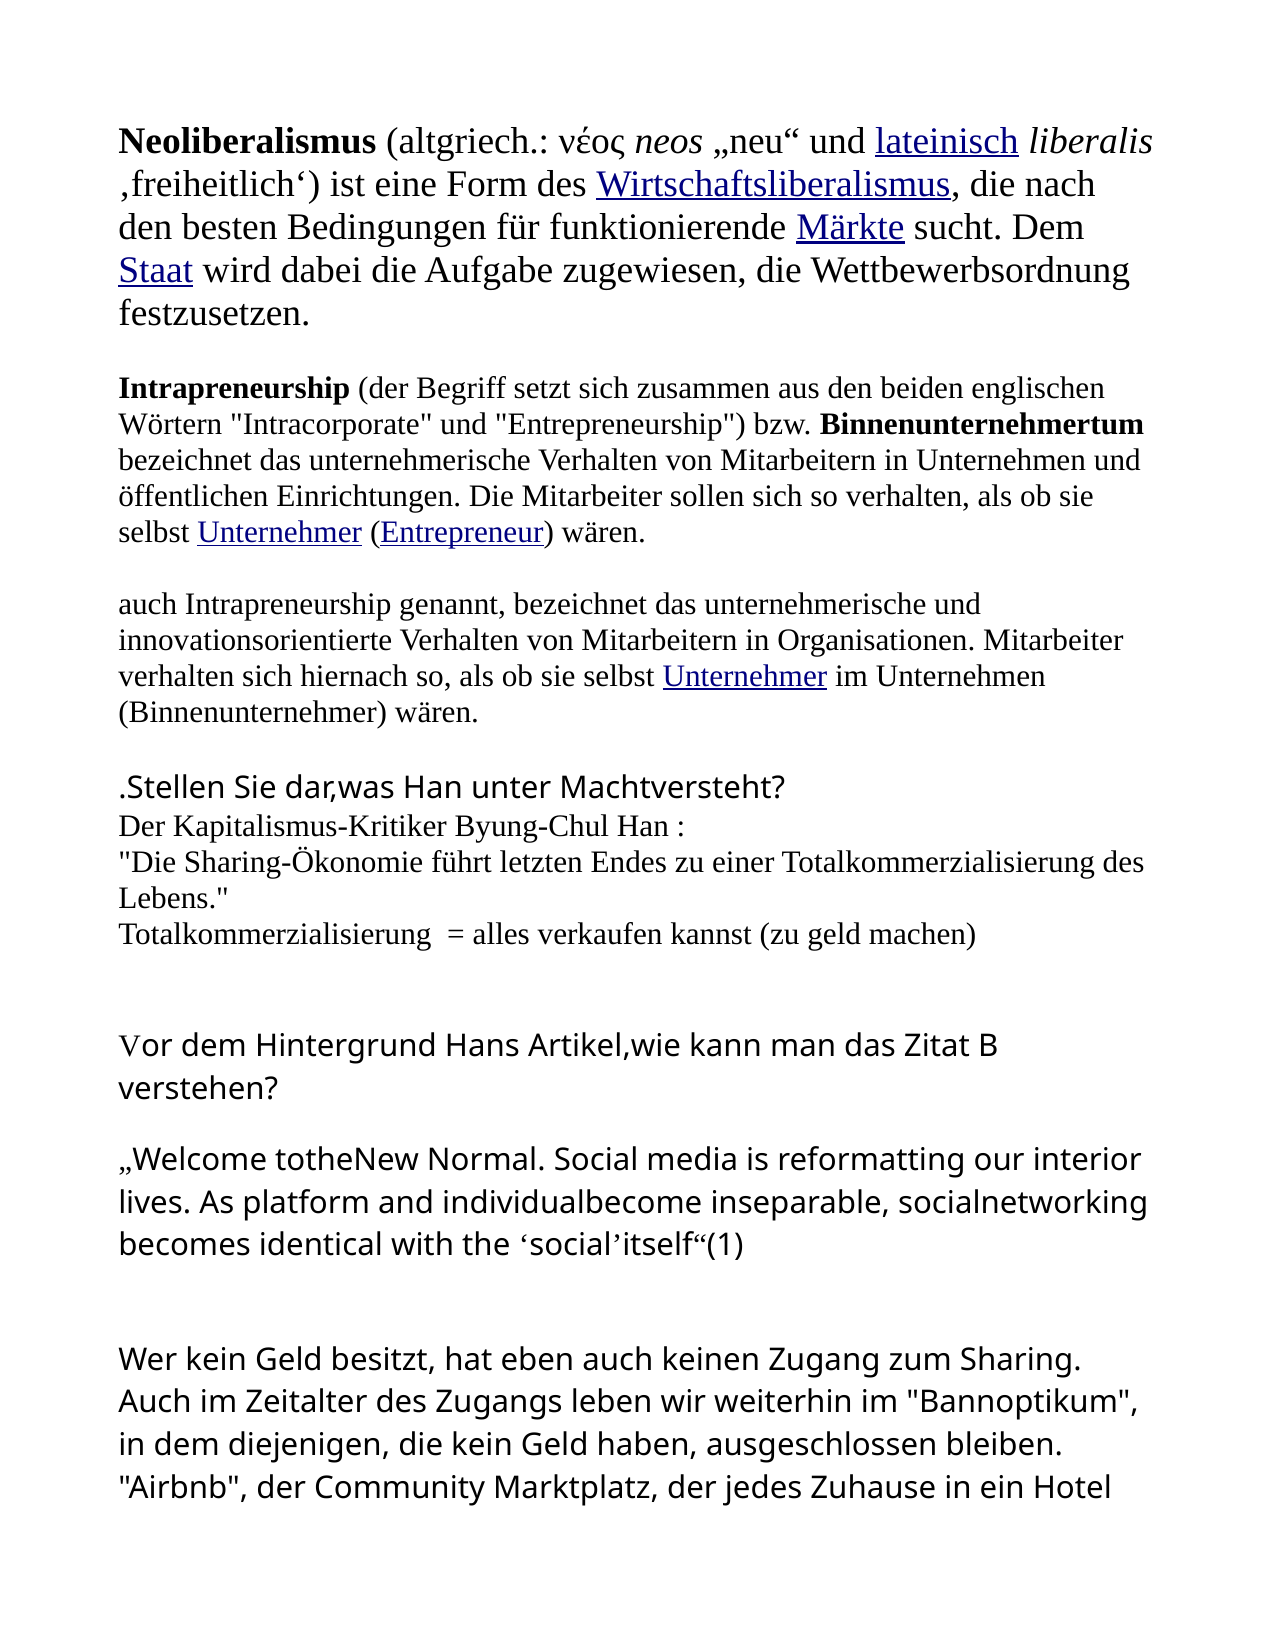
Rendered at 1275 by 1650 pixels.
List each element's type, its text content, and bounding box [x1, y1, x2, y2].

text Der Kapitalismus-Kritiker Byung-Chul Han : [118, 808, 1157, 843]
text auch Intrapreneurship genannt, bezeichnet das unternehmerische und innovationsorientierte Verhalten von Mitarbeitern in Organisationen. Mitarbeiter verhalten sich hiernach so, als ob sie selbst Unternehmer im Unternehmen (Binnenunternehmer) wären. [118, 585, 1157, 729]
text Totalkommerzialisierung = alles verkaufen kannst (zu geld machen) [118, 915, 1157, 951]
text Vor dem Hintergrund Hans Artikel,wie kann man das Zitat B verstehen? [118, 1023, 1157, 1108]
text Intrapreneurship (der Begriff setzt sich zusammen aus den beiden englischen Wörtern "Intracorporate" und "Entrepreneurship") bzw. Binnenunternehmertum bezeichnet das unternehmerische Verhalten von Mitarbeitern in Unternehmen und öffentlichen Einrichtungen. Die Mitarbeiter sollen sich so verhalten, als ob sie selbst Unternehmer (Entrepreneur) wären. [118, 370, 1157, 549]
text „Welcome totheNew Normal. Social media is reformatting our interior lives. As platform and individualbecome inseparable, socialnetworking becomes identical with the ‘social’itself“(1) [118, 1137, 1157, 1265]
text Wer kein Geld besitzt, hat eben auch keinen Zugang zum Sharing. Auch im Zeitalter des Zugangs leben wir weiterhin im "Bannoptikum", in dem diejenigen, die kein Geld haben, ausgeschlossen bleiben. "Airbnb", der Community Marktplatz, der jedes Zuhause in ein Hotel [118, 1337, 1157, 1507]
text Neoliberalismus (altgriech.: νέος neos „neu“ und lateinisch liberalis ‚freiheitlich‘) ist eine Form des Wirtschaftsliberalismus, die nach den besten Bedingungen für funktionierende Märkte sucht. Dem Staat wird dabei die Aufgabe zugewiesen, die Wettbewerbsordnung festzusetzen. [118, 118, 1157, 334]
text "Die Sharing-Ökonomie führt letzten Endes zu einer Totalkommerzialisierung des Lebens." [118, 843, 1157, 915]
text .Stellen Sie dar,was Han unter Machtversteht? [118, 765, 1157, 808]
